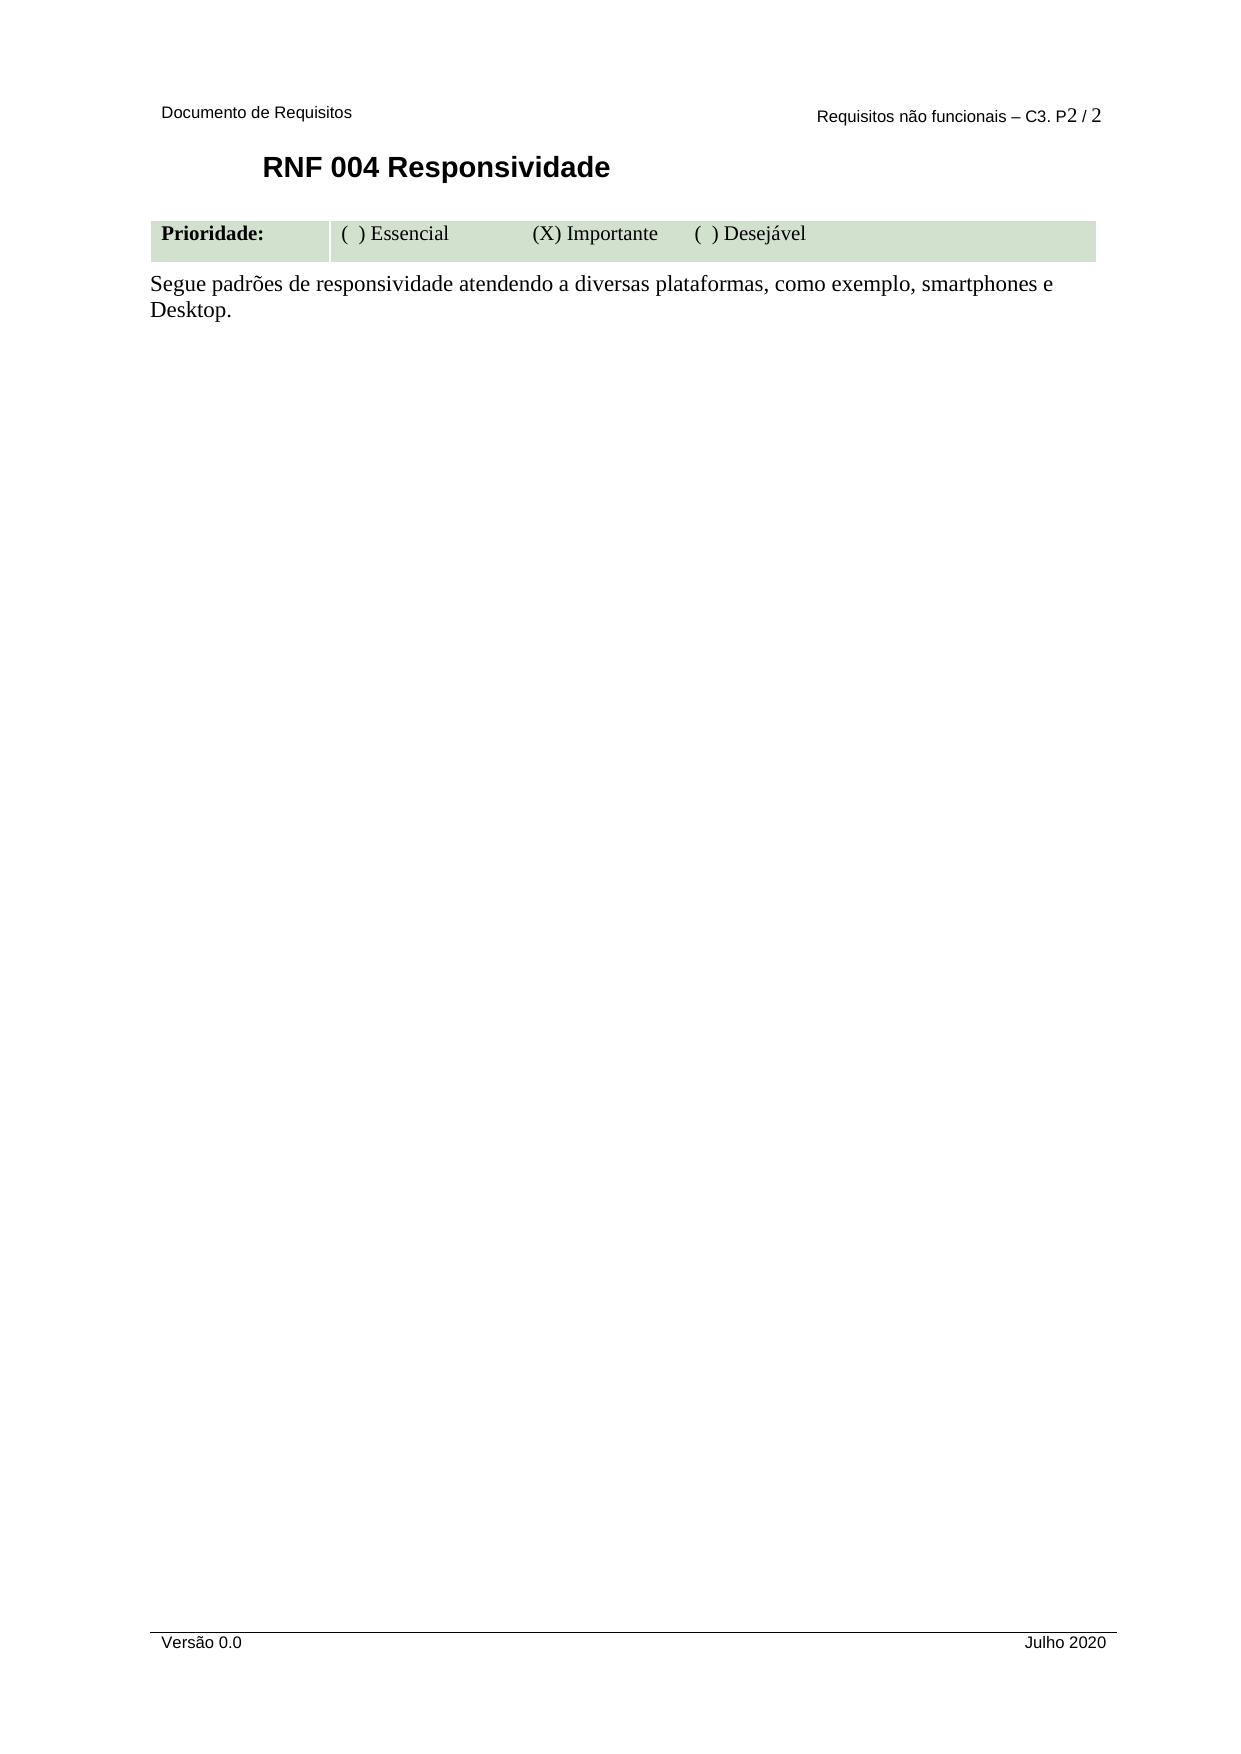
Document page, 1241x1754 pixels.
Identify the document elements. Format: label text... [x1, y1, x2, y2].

text Segue padrões de responsividade atendendo a diversas plataformas, como exemplo, smartphones e Desktop. [150, 270, 1090, 323]
subtitle RNF 004 Responsividade [262, 150, 1090, 212]
table_header ( ) Essencial (X) Importante ( ) Desejável [331, 221, 1096, 262]
table_header Prioridade: [151, 221, 329, 262]
